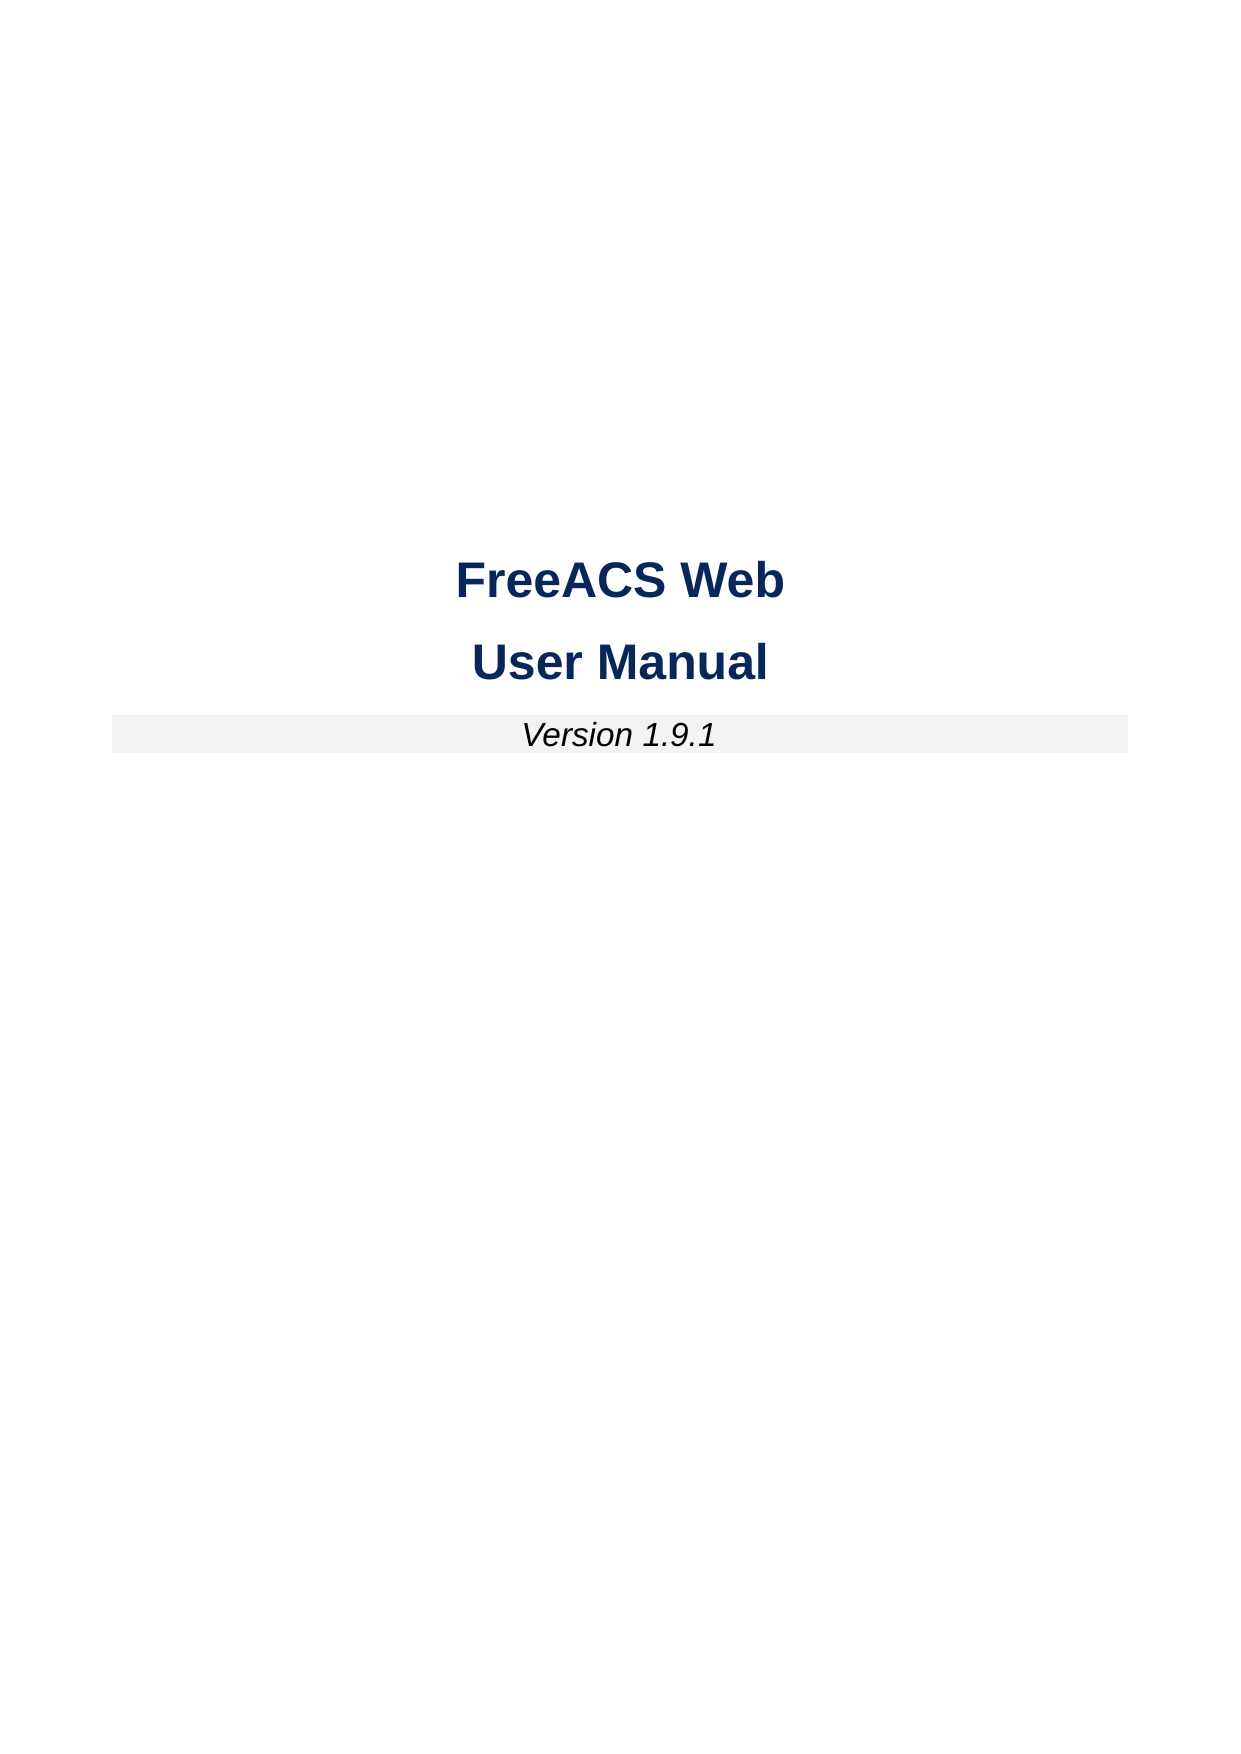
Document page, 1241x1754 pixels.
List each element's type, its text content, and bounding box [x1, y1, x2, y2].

title FreeACS Web [112, 550, 1128, 607]
title Version 1.9.1 [112, 715, 1128, 753]
title User Manual [112, 632, 1128, 690]
